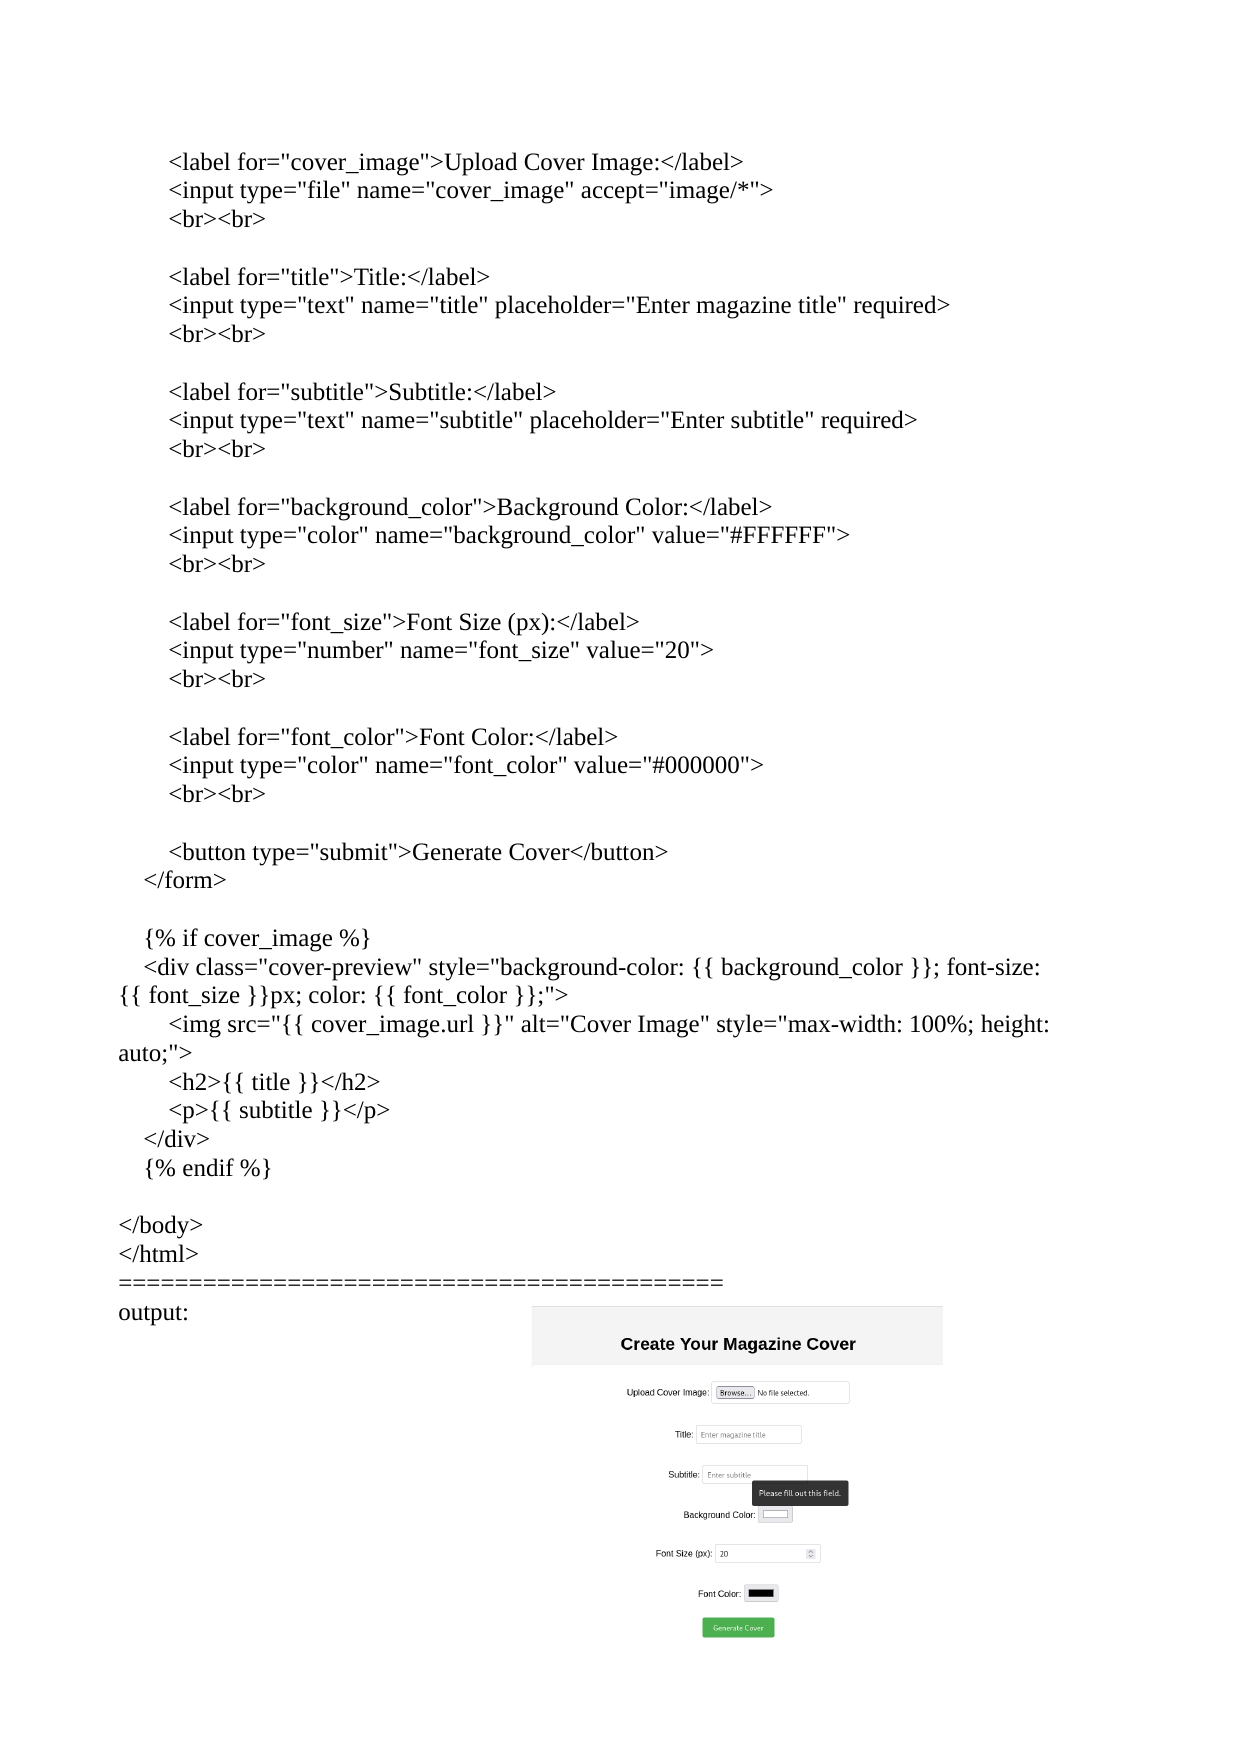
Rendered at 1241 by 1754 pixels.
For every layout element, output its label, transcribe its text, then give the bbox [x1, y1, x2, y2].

text output: [118, 1297, 1122, 1584]
text <label for="subtitle">Subtitle:</label> [118, 377, 1122, 406]
text <input type="text" name="title" placeholder="Enter magazine title" required> [118, 291, 1122, 319]
text <label for="cover_image">Upload Cover Image:</label> [118, 147, 1122, 176]
text <input type="text" name="subtitle" placeholder="Enter subtitle" required> [118, 406, 1122, 434]
text =========================================== [118, 1268, 1122, 1297]
text <br><br> [118, 319, 1122, 348]
text <label for="title">Title:</label> [118, 262, 1122, 291]
text {% endif %} [118, 1153, 1122, 1182]
text <br><br> [118, 434, 1122, 463]
text <label for="font_size">Font Size (px):</label> [118, 607, 1122, 636]
text <div class="cover-preview" style="background-color: {{ background_color }}; font-size: {{ font_size }}px; color: {{ font_color }};"> [118, 952, 1122, 1009]
text <br><br> [118, 779, 1122, 808]
text <input type="number" name="font_size" value="20"> [118, 636, 1122, 664]
text <label for="font_color">Font Color:</label> [118, 722, 1122, 751]
text </div> [118, 1124, 1122, 1153]
text <input type="file" name="cover_image" accept="image/*"> [118, 176, 1122, 204]
text <p>{{ subtitle }}</p> [118, 1096, 1122, 1124]
picture [531, 1306, 943, 1645]
text {% if cover_image %} [118, 923, 1122, 952]
text <br><br> [118, 549, 1122, 578]
text </body> [118, 1211, 1122, 1239]
text <label for="background_color">Background Color:</label> [118, 492, 1122, 521]
text <input type="color" name="font_color" value="#000000"> [118, 751, 1122, 779]
text <h2>{{ title }}</h2> [118, 1067, 1122, 1096]
text </html> [118, 1239, 1122, 1268]
text <button type="submit">Generate Cover</button> [118, 837, 1122, 866]
text <br><br> [118, 664, 1122, 693]
text <input type="color" name="background_color" value="#FFFFFF"> [118, 521, 1122, 549]
text <img src="{{ cover_image.url }}" alt="Cover Image" style="max-width: 100%; height: auto;"> [118, 1009, 1122, 1067]
text <br><br> [118, 204, 1122, 233]
text </form> [118, 866, 1122, 894]
